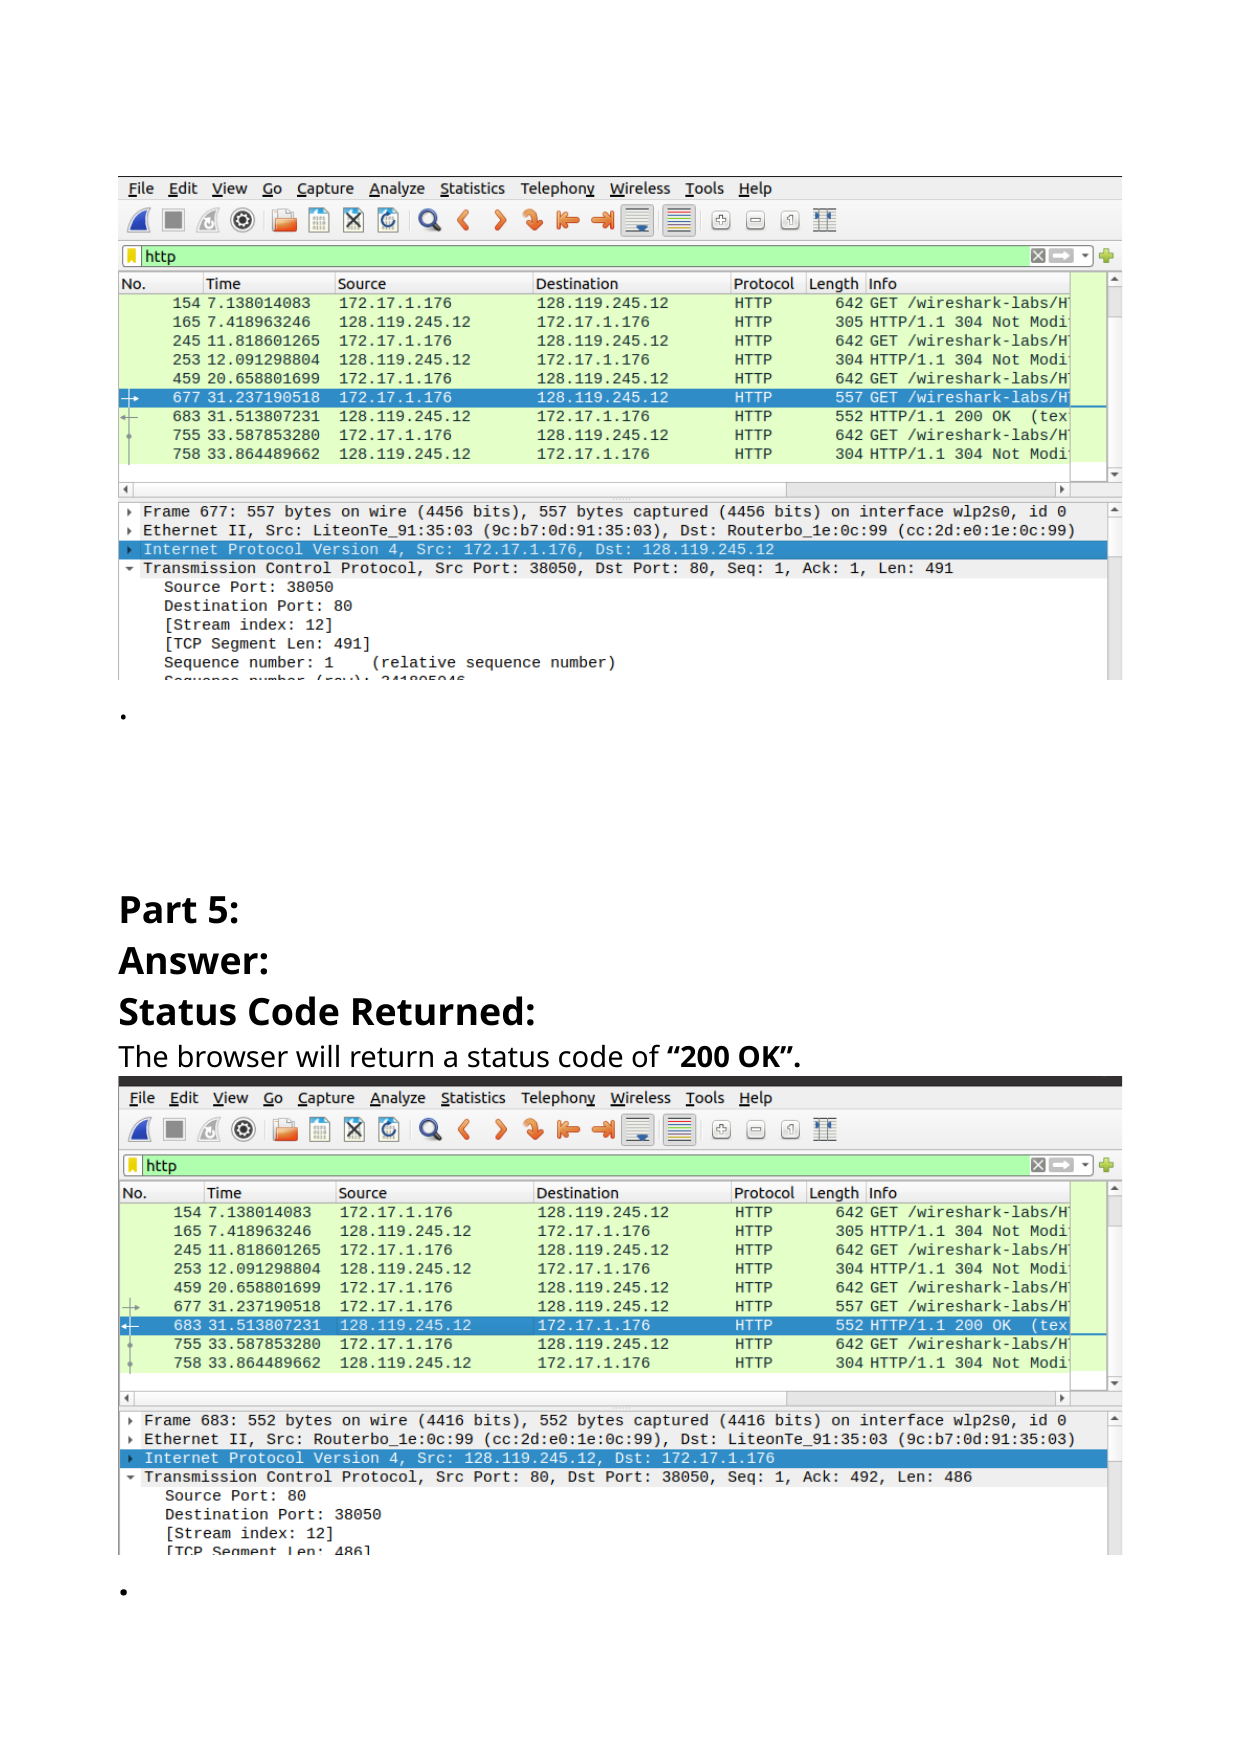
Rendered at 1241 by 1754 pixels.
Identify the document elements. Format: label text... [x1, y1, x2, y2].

text Part 5: [118, 883, 1122, 934]
text . [118, 1555, 1122, 1606]
text Status Code Returned: [118, 986, 1122, 1037]
picture [118, 1076, 1123, 1555]
picture [118, 176, 1123, 680]
text Answer: [118, 934, 1122, 986]
text The browser will return a status code of “200 OK”. [118, 1037, 1122, 1076]
text . [118, 680, 1122, 730]
